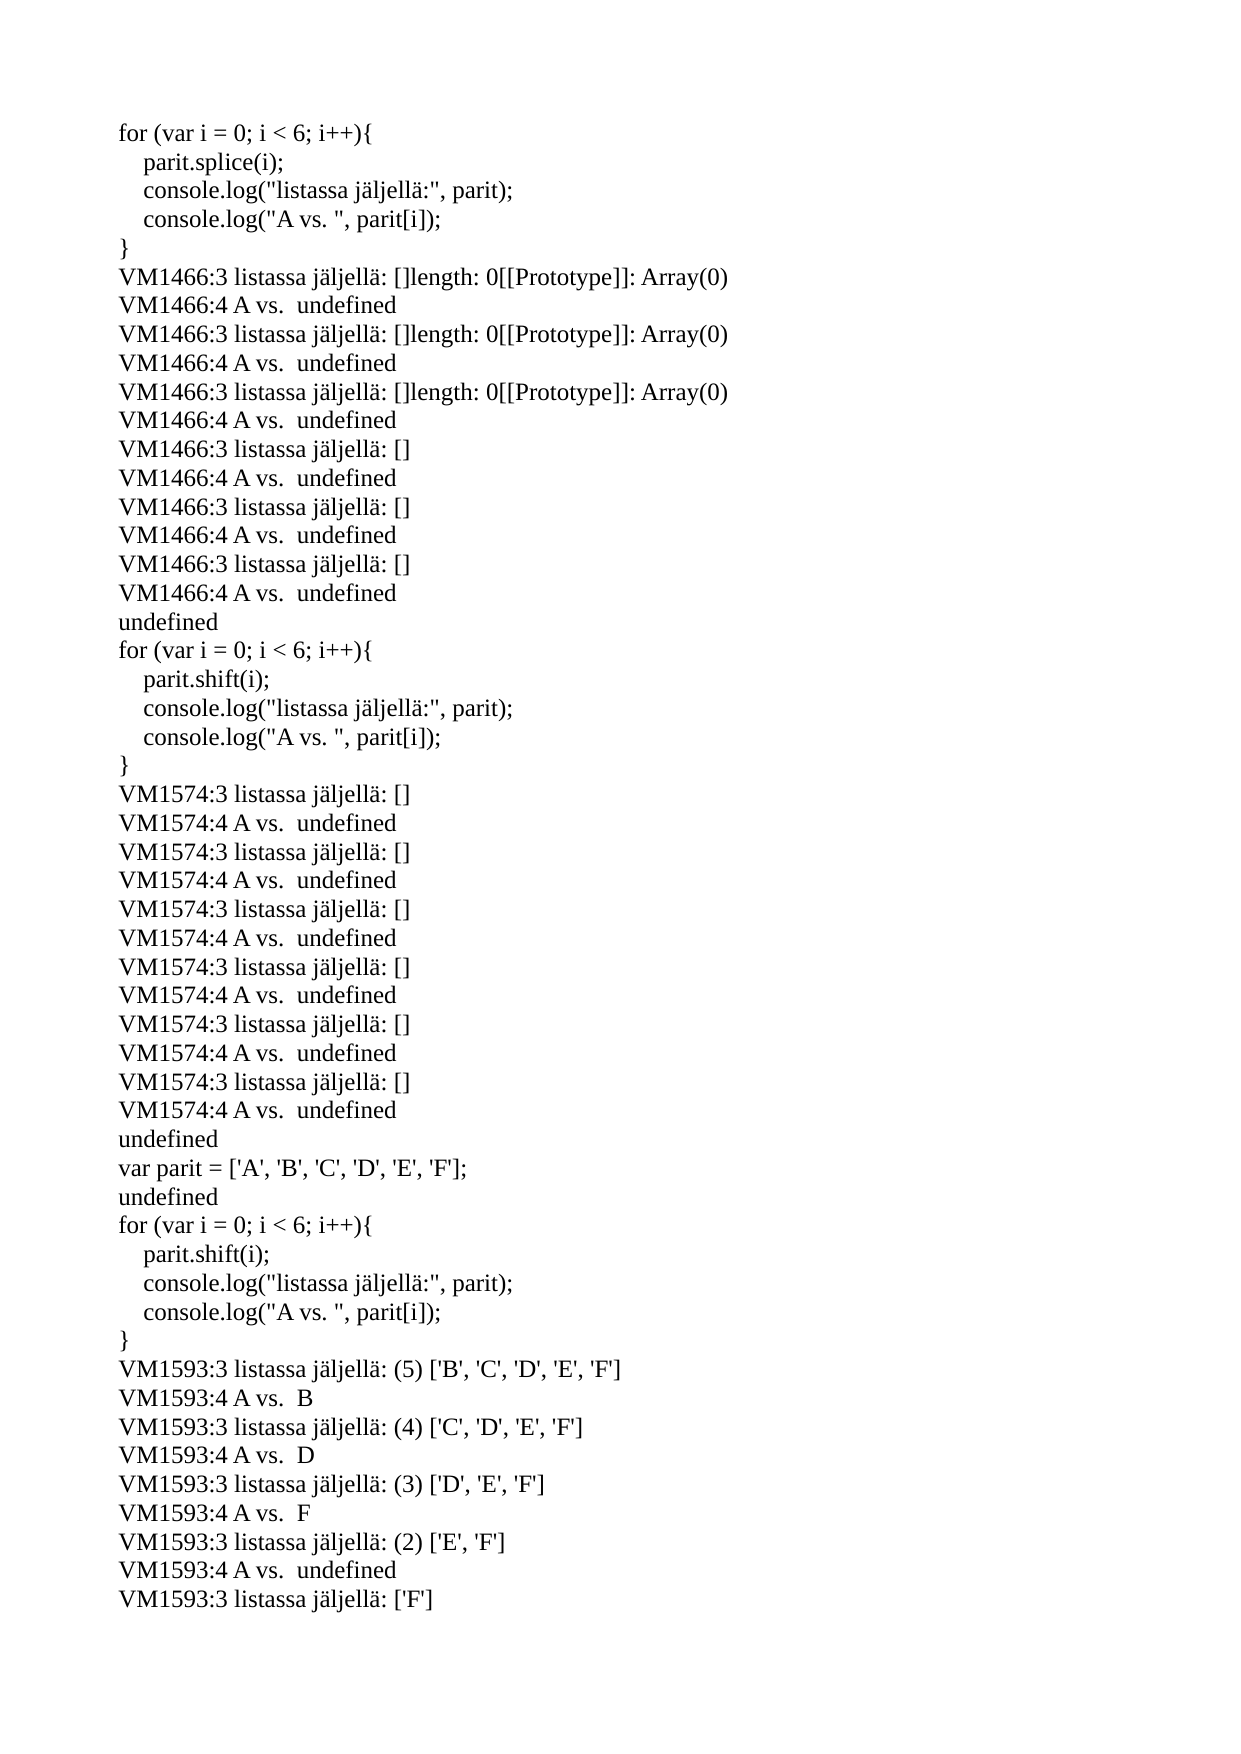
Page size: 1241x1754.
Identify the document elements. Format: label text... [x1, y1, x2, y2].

text undefined [118, 1182, 1122, 1211]
text VM1593:4 A vs. undefined [118, 1556, 1122, 1584]
text VM1593:3 listassa jäljellä: (4) ['C', 'D', 'E', 'F'] [118, 1412, 1122, 1441]
text VM1574:3 listassa jäljellä: [] [118, 894, 1122, 923]
text for (var i = 0; i < 6; i++){ [118, 636, 1122, 664]
text VM1593:3 listassa jäljellä: (5) ['B', 'C', 'D', 'E', 'F'] [118, 1354, 1122, 1383]
text VM1574:3 listassa jäljellä: [] [118, 837, 1122, 866]
text console.log("A vs. ", parit[i]); [118, 204, 1122, 233]
text VM1466:3 listassa jäljellä: []length: 0[[Prototype]]: Array(0) [118, 319, 1122, 348]
text VM1574:3 listassa jäljellä: [] [118, 1009, 1122, 1038]
text VM1466:4 A vs. undefined [118, 521, 1122, 549]
text } [118, 1326, 1122, 1354]
text parit.splice(i); [118, 147, 1122, 176]
text undefined [118, 607, 1122, 636]
text VM1466:3 listassa jäljellä: [] [118, 434, 1122, 463]
text } [118, 751, 1122, 779]
text VM1593:4 A vs. B [118, 1383, 1122, 1412]
text VM1574:4 A vs. undefined [118, 866, 1122, 894]
text VM1574:4 A vs. undefined [118, 808, 1122, 837]
text VM1593:3 listassa jäljellä: ['F'] [118, 1584, 1122, 1613]
text VM1466:3 listassa jäljellä: [] [118, 549, 1122, 578]
text for (var i = 0; i < 6; i++){ [118, 1211, 1122, 1239]
text VM1574:4 A vs. undefined [118, 923, 1122, 952]
text VM1466:3 listassa jäljellä: [] [118, 492, 1122, 521]
text VM1466:4 A vs. undefined [118, 291, 1122, 319]
text VM1466:3 listassa jäljellä: []length: 0[[Prototype]]: Array(0) [118, 377, 1122, 406]
text console.log("listassa jäljellä:", parit); [118, 1268, 1122, 1297]
text undefined [118, 1124, 1122, 1153]
text VM1593:3 listassa jäljellä: (2) ['E', 'F'] [118, 1527, 1122, 1556]
text console.log("A vs. ", parit[i]); [118, 1297, 1122, 1326]
text VM1574:3 listassa jäljellä: [] [118, 952, 1122, 981]
text VM1574:3 listassa jäljellä: [] [118, 779, 1122, 808]
text console.log("A vs. ", parit[i]); [118, 722, 1122, 751]
text VM1466:3 listassa jäljellä: []length: 0[[Prototype]]: Array(0) [118, 262, 1122, 291]
text VM1593:3 listassa jäljellä: (3) ['D', 'E', 'F'] [118, 1469, 1122, 1498]
text VM1593:4 A vs. F [118, 1498, 1122, 1527]
text parit.shift(i); [118, 664, 1122, 693]
text VM1466:4 A vs. undefined [118, 578, 1122, 607]
text VM1466:4 A vs. undefined [118, 406, 1122, 434]
text parit.shift(i); [118, 1239, 1122, 1268]
text VM1466:4 A vs. undefined [118, 463, 1122, 492]
text for (var i = 0; i < 6; i++){ [118, 118, 1122, 147]
text } [118, 233, 1122, 262]
text console.log("listassa jäljellä:", parit); [118, 693, 1122, 722]
text VM1593:4 A vs. D [118, 1441, 1122, 1469]
text VM1574:3 listassa jäljellä: [] [118, 1067, 1122, 1096]
text console.log("listassa jäljellä:", parit); [118, 176, 1122, 204]
text VM1574:4 A vs. undefined [118, 981, 1122, 1009]
text VM1466:4 A vs. undefined [118, 348, 1122, 377]
text VM1574:4 A vs. undefined [118, 1096, 1122, 1124]
text VM1574:4 A vs. undefined [118, 1038, 1122, 1067]
text var parit = ['A', 'B', 'C', 'D', 'E', 'F']; [118, 1153, 1122, 1182]
